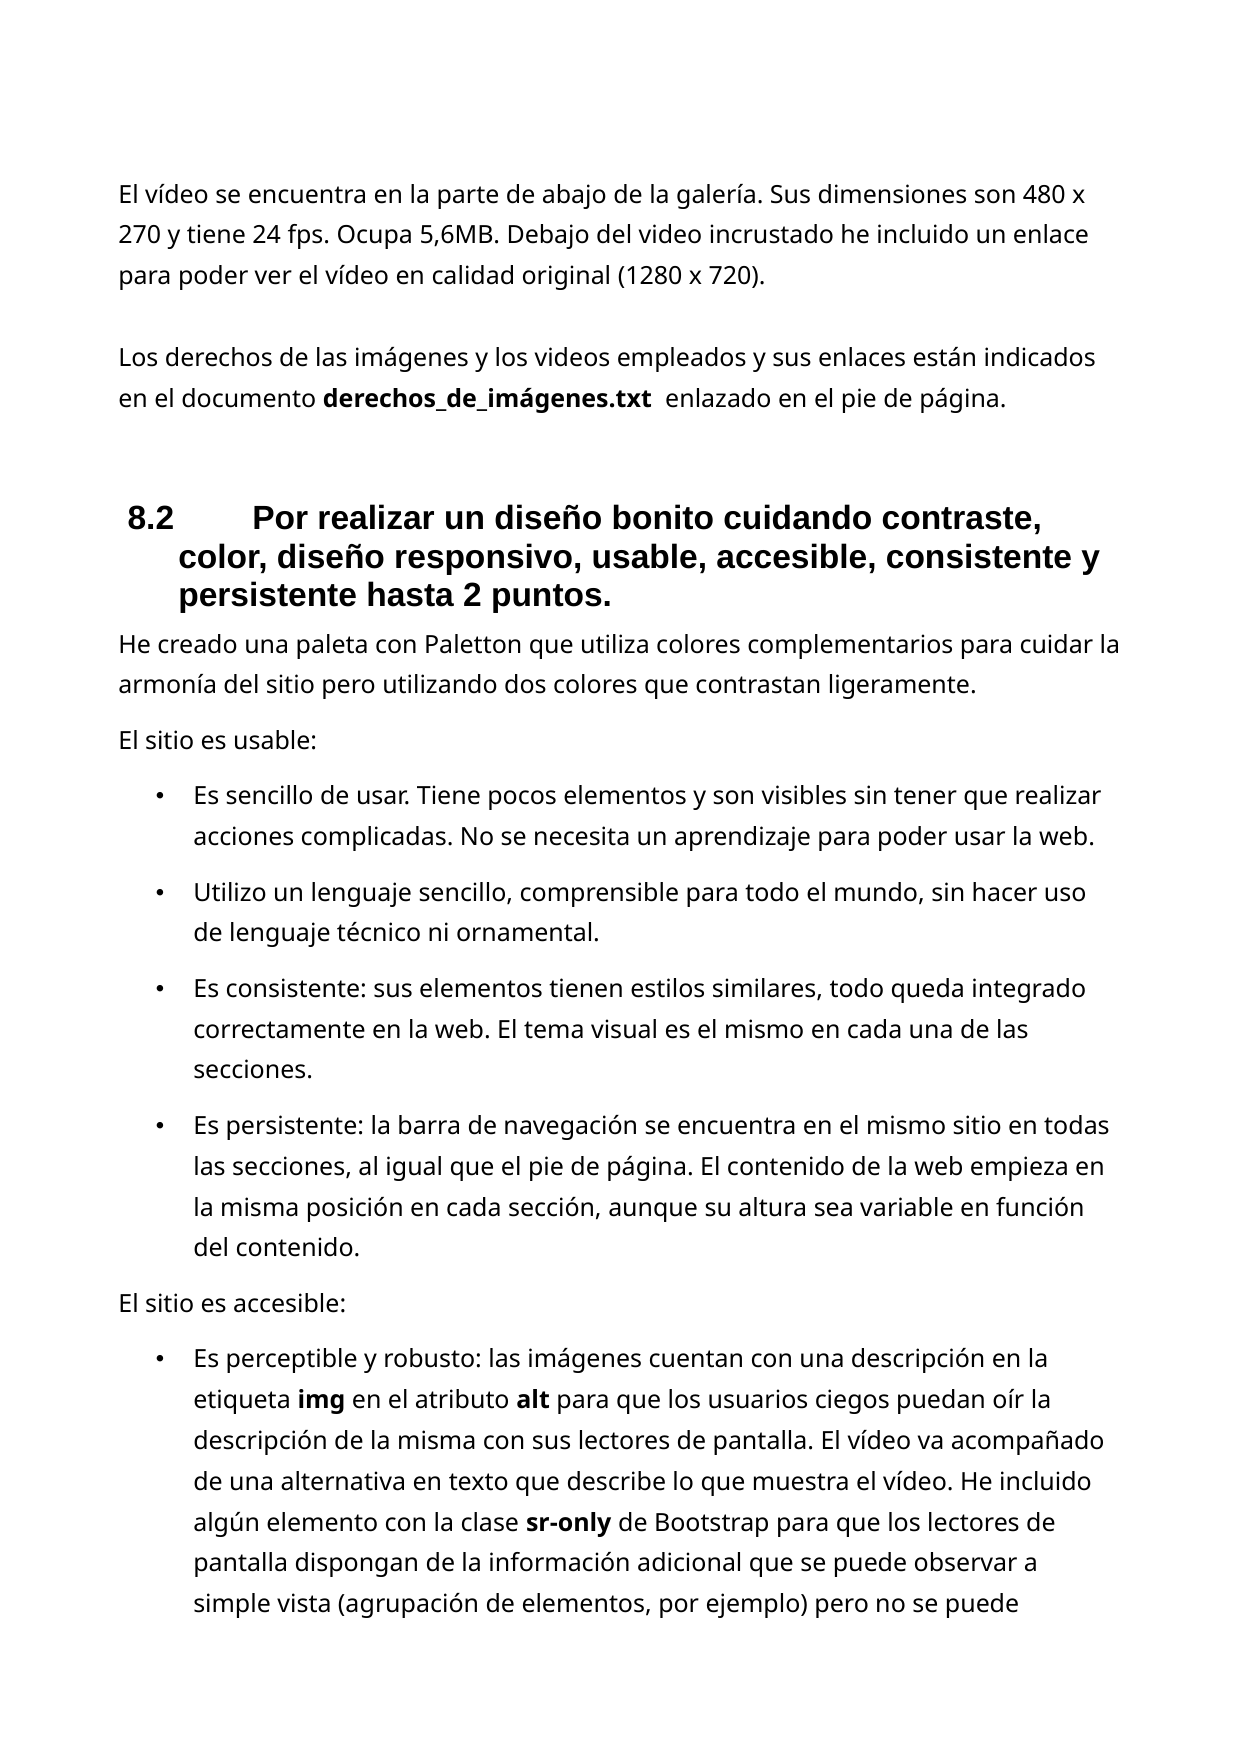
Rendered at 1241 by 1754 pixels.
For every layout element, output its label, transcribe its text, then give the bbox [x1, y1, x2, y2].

list Es consistente: sus elementos tienen estilos similares, todo queda integrado correctamente en la web. El tema visual es el mismo en cada una de las secciones. [156, 970, 1122, 1086]
text El vídeo se encuentra en la parte de abajo de la galería. Sus dimensiones son 480 x 270 y tiene 24 fps. Ocupa 5,6MB. Debajo del video incrustado he incluido un enlace para poder ver el vídeo en calidad original (1280 x 720). [118, 176, 1122, 292]
list Es sencillo de usar. Tiene pocos elementos y son visibles sin tener que realizar acciones complicadas. No se necesita un aprendizaje para poder usar la web. [156, 778, 1122, 853]
list Es perceptible y robusto: las imágenes cuentan con una descripción en la etiqueta img en el atributo alt para que los usuarios ciegos puedan oír la descripción de la misma con sus lectores de pantalla. El vídeo va acompañado de una alternativa en texto que describe lo que muestra el vídeo. He incluido algún elemento con la clase sr-only de Bootstrap para que los lectores de pantalla dispongan de la información adicional que se puede observar a simple vista (agrupación de elementos, por ejemplo) pero no se puede [156, 1341, 1122, 1620]
text He creado una paleta con Paletton que utiliza colores complementarios para cuidar la armonía del sitio pero utilizando dos colores que contrastan ligeramente. [118, 626, 1122, 701]
subtitle Por realizar un diseño bonito cuidando contraste, color, diseño responsivo, usable, accesible, consistente y persistente hasta 2 puntos. [118, 498, 1122, 614]
text El sitio es usable: [118, 722, 1122, 757]
text El sitio es accesible: [118, 1285, 1122, 1319]
list Utilizo un lenguaje sencillo, comprensible para todo el mundo, sin hacer uso de lenguaje técnico ni ornamental. [156, 874, 1122, 949]
text Los derechos de las imágenes y los videos empleados y sus enlaces están indicados en el documento derechos_de_imágenes.txt enlazado en el pie de página. [118, 340, 1122, 414]
list Es persistente: la barra de navegación se encuentra en el mismo sitio en todas las secciones, al igual que el pie de página. El contenido de la web empieza en la misma posición en cada sección, aunque su altura sea variable en función del contenido. [156, 1107, 1122, 1264]
